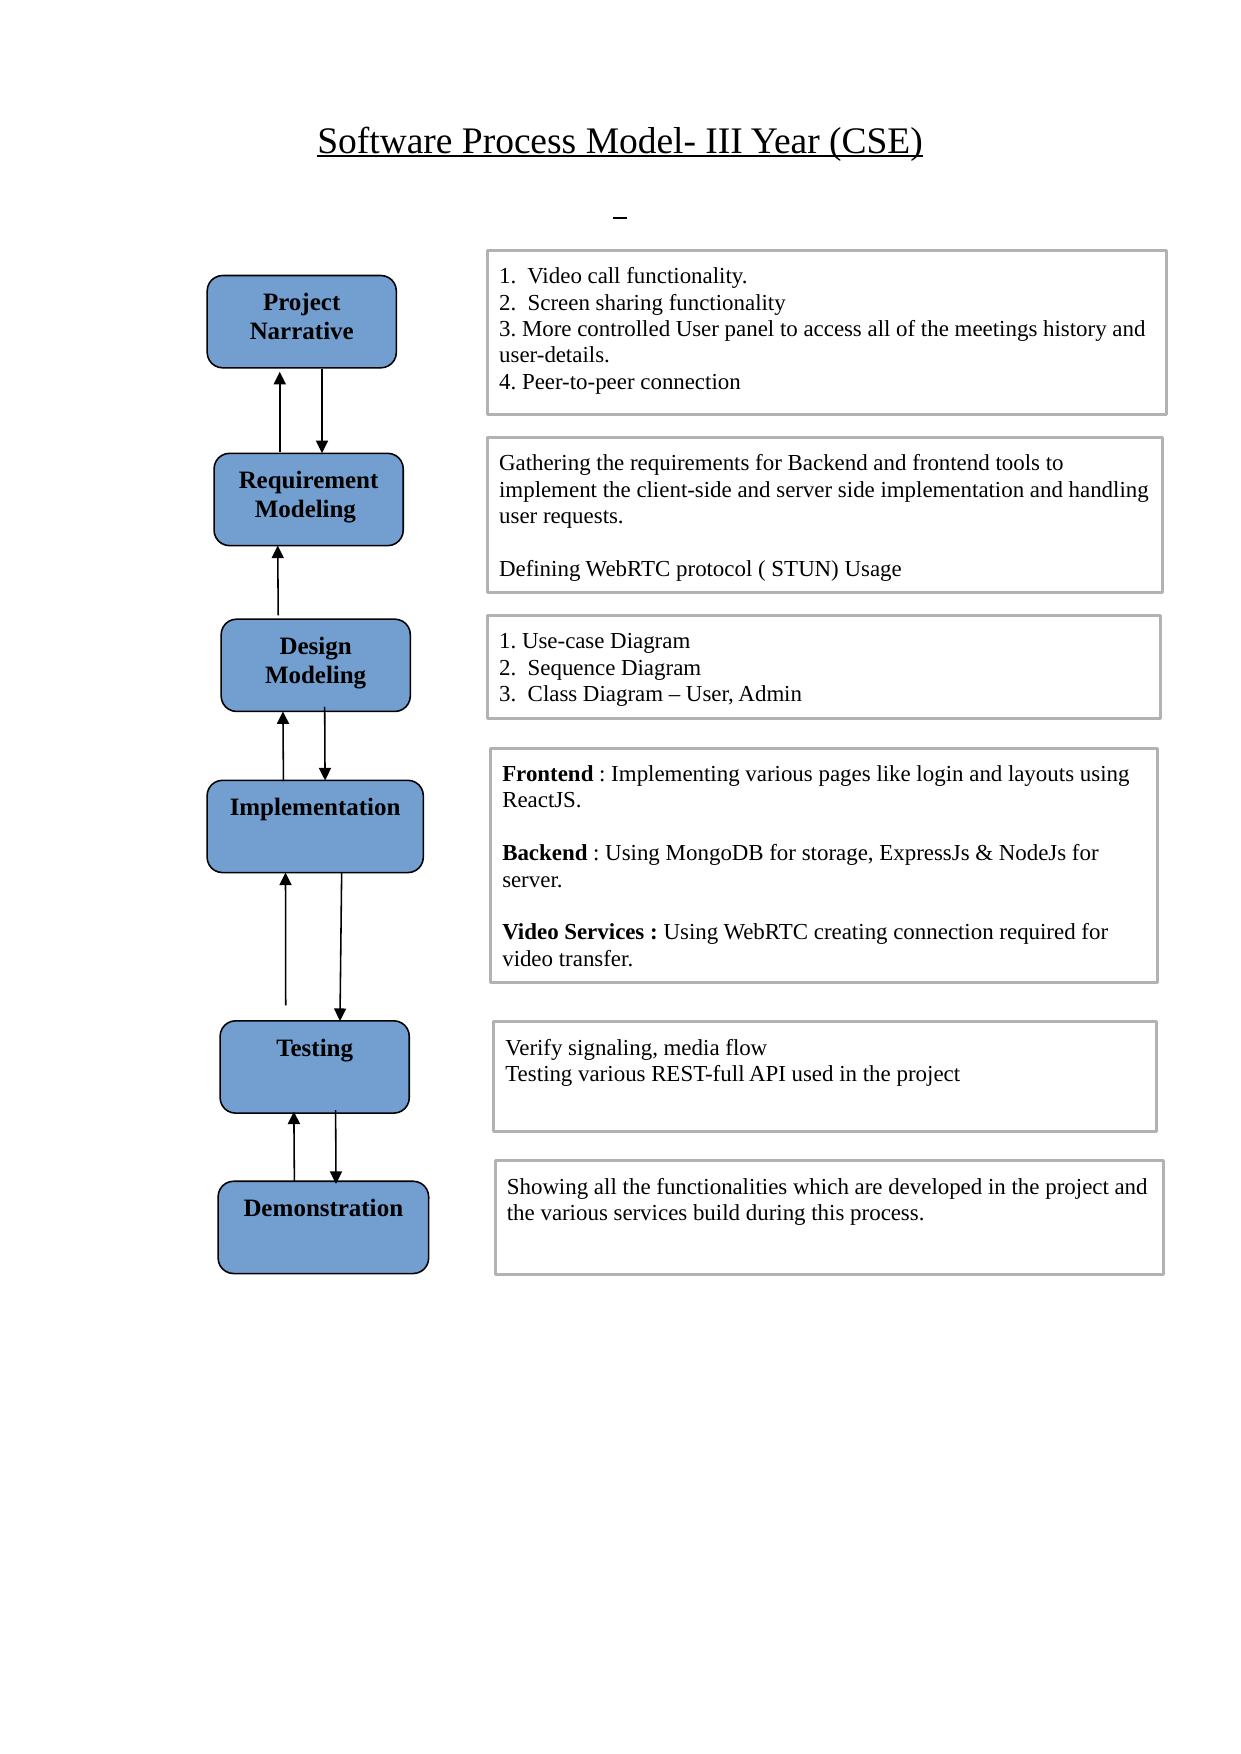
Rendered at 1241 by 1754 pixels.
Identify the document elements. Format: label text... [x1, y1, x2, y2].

text Software Process Model- III Year (CSE) [118, 118, 1122, 161]
